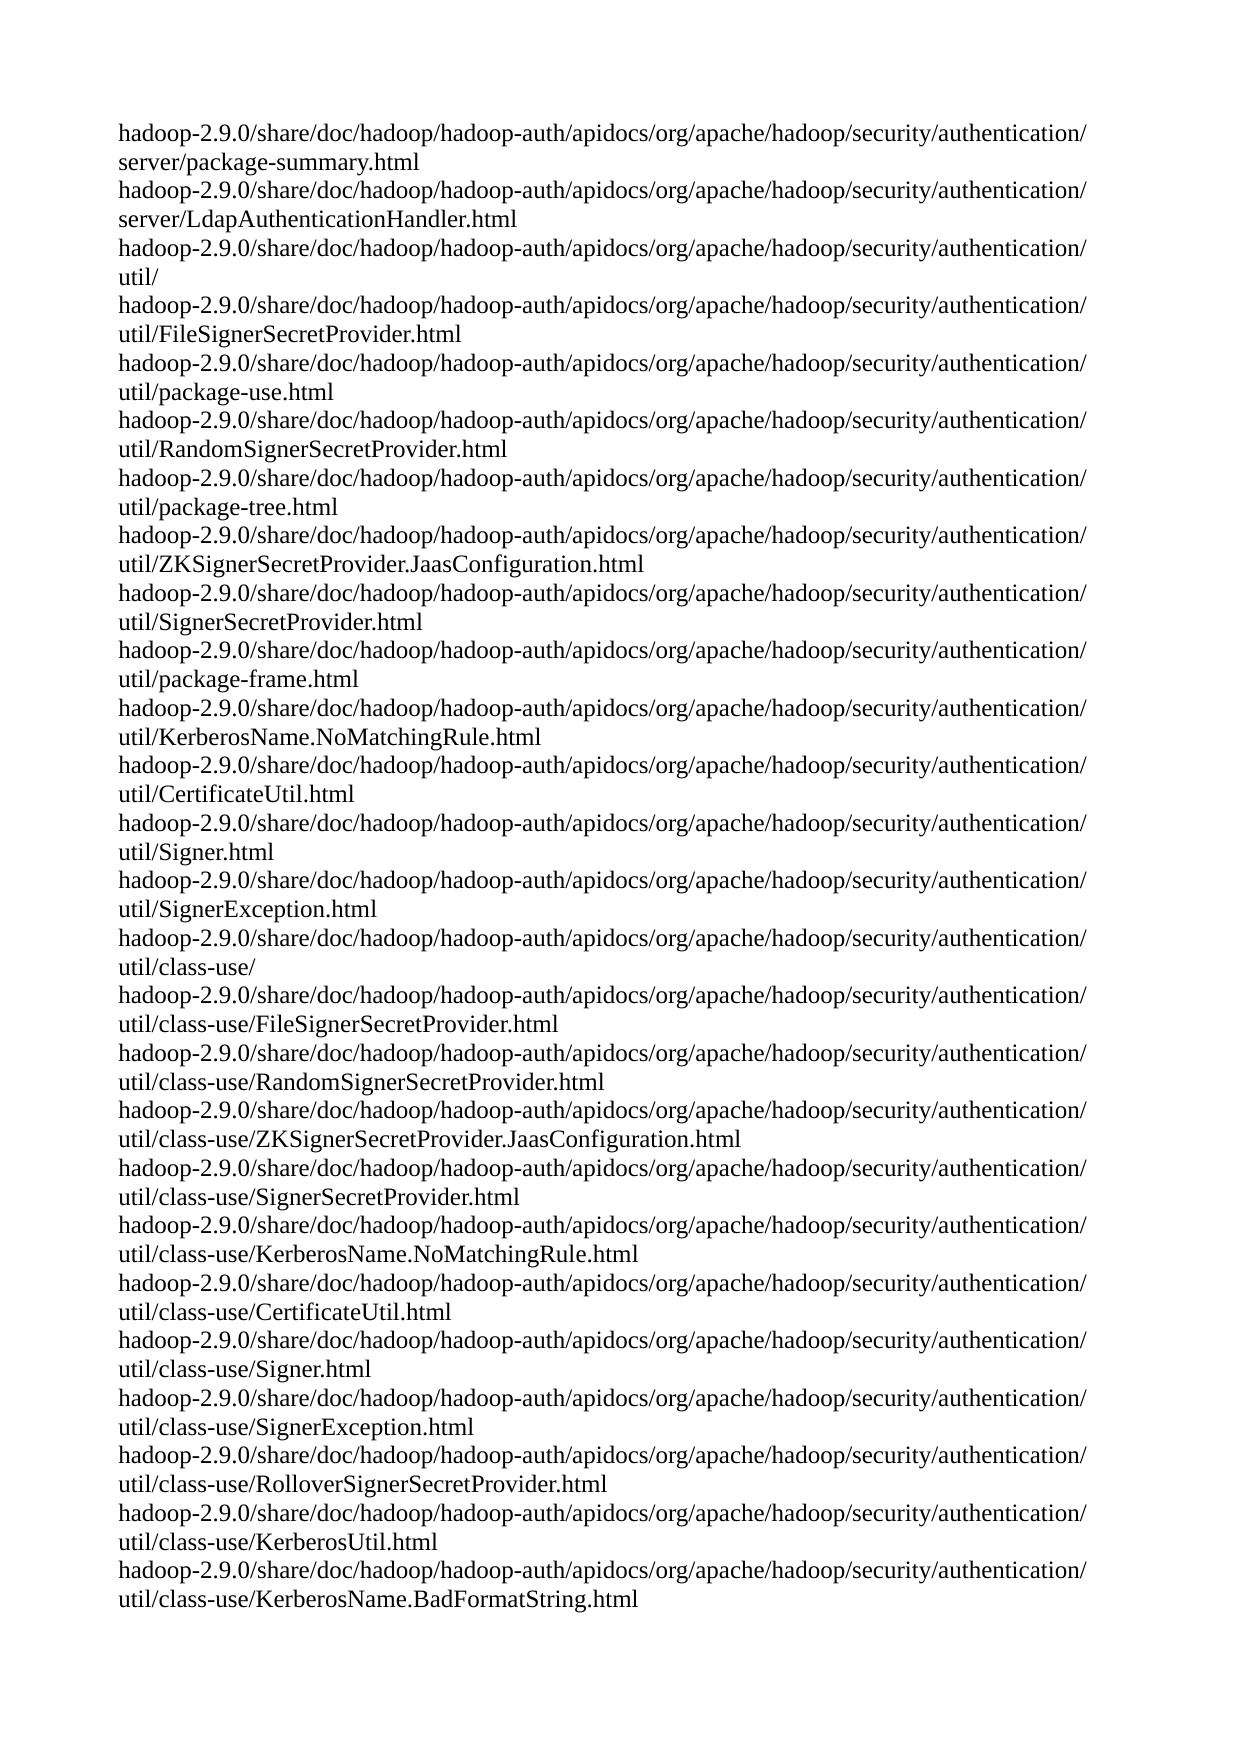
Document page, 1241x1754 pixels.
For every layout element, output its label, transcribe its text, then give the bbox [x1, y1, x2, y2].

text hadoop-2.9.0/share/doc/hadoop/hadoop-auth/apidocs/org/apache/hadoop/security/authentication/util/RandomSignerSecretProvider.html [118, 406, 1122, 463]
text hadoop-2.9.0/share/doc/hadoop/hadoop-auth/apidocs/org/apache/hadoop/security/authentication/util/CertificateUtil.html [118, 751, 1122, 808]
text hadoop-2.9.0/share/doc/hadoop/hadoop-auth/apidocs/org/apache/hadoop/security/authentication/util/FileSignerSecretProvider.html [118, 291, 1122, 348]
text hadoop-2.9.0/share/doc/hadoop/hadoop-auth/apidocs/org/apache/hadoop/security/authentication/server/package-summary.html [118, 118, 1122, 176]
text hadoop-2.9.0/share/doc/hadoop/hadoop-auth/apidocs/org/apache/hadoop/security/authentication/server/LdapAuthenticationHandler.html [118, 176, 1122, 233]
text hadoop-2.9.0/share/doc/hadoop/hadoop-auth/apidocs/org/apache/hadoop/security/authentication/util/class-use/SignerSecretProvider.html [118, 1153, 1122, 1211]
text hadoop-2.9.0/share/doc/hadoop/hadoop-auth/apidocs/org/apache/hadoop/security/authentication/util/class-use/KerberosName.BadFormatString.html [118, 1556, 1122, 1613]
text hadoop-2.9.0/share/doc/hadoop/hadoop-auth/apidocs/org/apache/hadoop/security/authentication/util/package-use.html [118, 348, 1122, 406]
text hadoop-2.9.0/share/doc/hadoop/hadoop-auth/apidocs/org/apache/hadoop/security/authentication/util/Signer.html [118, 808, 1122, 866]
text hadoop-2.9.0/share/doc/hadoop/hadoop-auth/apidocs/org/apache/hadoop/security/authentication/util/class-use/ZKSignerSecretProvider.JaasConfiguration.html [118, 1096, 1122, 1153]
text hadoop-2.9.0/share/doc/hadoop/hadoop-auth/apidocs/org/apache/hadoop/security/authentication/util/class-use/KerberosName.NoMatchingRule.html [118, 1211, 1122, 1268]
text hadoop-2.9.0/share/doc/hadoop/hadoop-auth/apidocs/org/apache/hadoop/security/authentication/util/class-use/Signer.html [118, 1326, 1122, 1383]
text hadoop-2.9.0/share/doc/hadoop/hadoop-auth/apidocs/org/apache/hadoop/security/authentication/util/class-use/CertificateUtil.html [118, 1268, 1122, 1326]
text hadoop-2.9.0/share/doc/hadoop/hadoop-auth/apidocs/org/apache/hadoop/security/authentication/util/class-use/SignerException.html [118, 1383, 1122, 1441]
text hadoop-2.9.0/share/doc/hadoop/hadoop-auth/apidocs/org/apache/hadoop/security/authentication/util/class-use/KerberosUtil.html [118, 1498, 1122, 1556]
text hadoop-2.9.0/share/doc/hadoop/hadoop-auth/apidocs/org/apache/hadoop/security/authentication/util/class-use/ [118, 923, 1122, 981]
text hadoop-2.9.0/share/doc/hadoop/hadoop-auth/apidocs/org/apache/hadoop/security/authentication/util/ [118, 233, 1122, 291]
text hadoop-2.9.0/share/doc/hadoop/hadoop-auth/apidocs/org/apache/hadoop/security/authentication/util/SignerException.html [118, 866, 1122, 923]
text hadoop-2.9.0/share/doc/hadoop/hadoop-auth/apidocs/org/apache/hadoop/security/authentication/util/SignerSecretProvider.html [118, 578, 1122, 636]
text hadoop-2.9.0/share/doc/hadoop/hadoop-auth/apidocs/org/apache/hadoop/security/authentication/util/package-tree.html [118, 463, 1122, 521]
text hadoop-2.9.0/share/doc/hadoop/hadoop-auth/apidocs/org/apache/hadoop/security/authentication/util/KerberosName.NoMatchingRule.html [118, 693, 1122, 751]
text hadoop-2.9.0/share/doc/hadoop/hadoop-auth/apidocs/org/apache/hadoop/security/authentication/util/class-use/RolloverSignerSecretProvider.html [118, 1441, 1122, 1498]
text hadoop-2.9.0/share/doc/hadoop/hadoop-auth/apidocs/org/apache/hadoop/security/authentication/util/class-use/FileSignerSecretProvider.html [118, 981, 1122, 1038]
text hadoop-2.9.0/share/doc/hadoop/hadoop-auth/apidocs/org/apache/hadoop/security/authentication/util/class-use/RandomSignerSecretProvider.html [118, 1038, 1122, 1096]
text hadoop-2.9.0/share/doc/hadoop/hadoop-auth/apidocs/org/apache/hadoop/security/authentication/util/ZKSignerSecretProvider.JaasConfiguration.html [118, 521, 1122, 578]
text hadoop-2.9.0/share/doc/hadoop/hadoop-auth/apidocs/org/apache/hadoop/security/authentication/util/package-frame.html [118, 636, 1122, 693]
